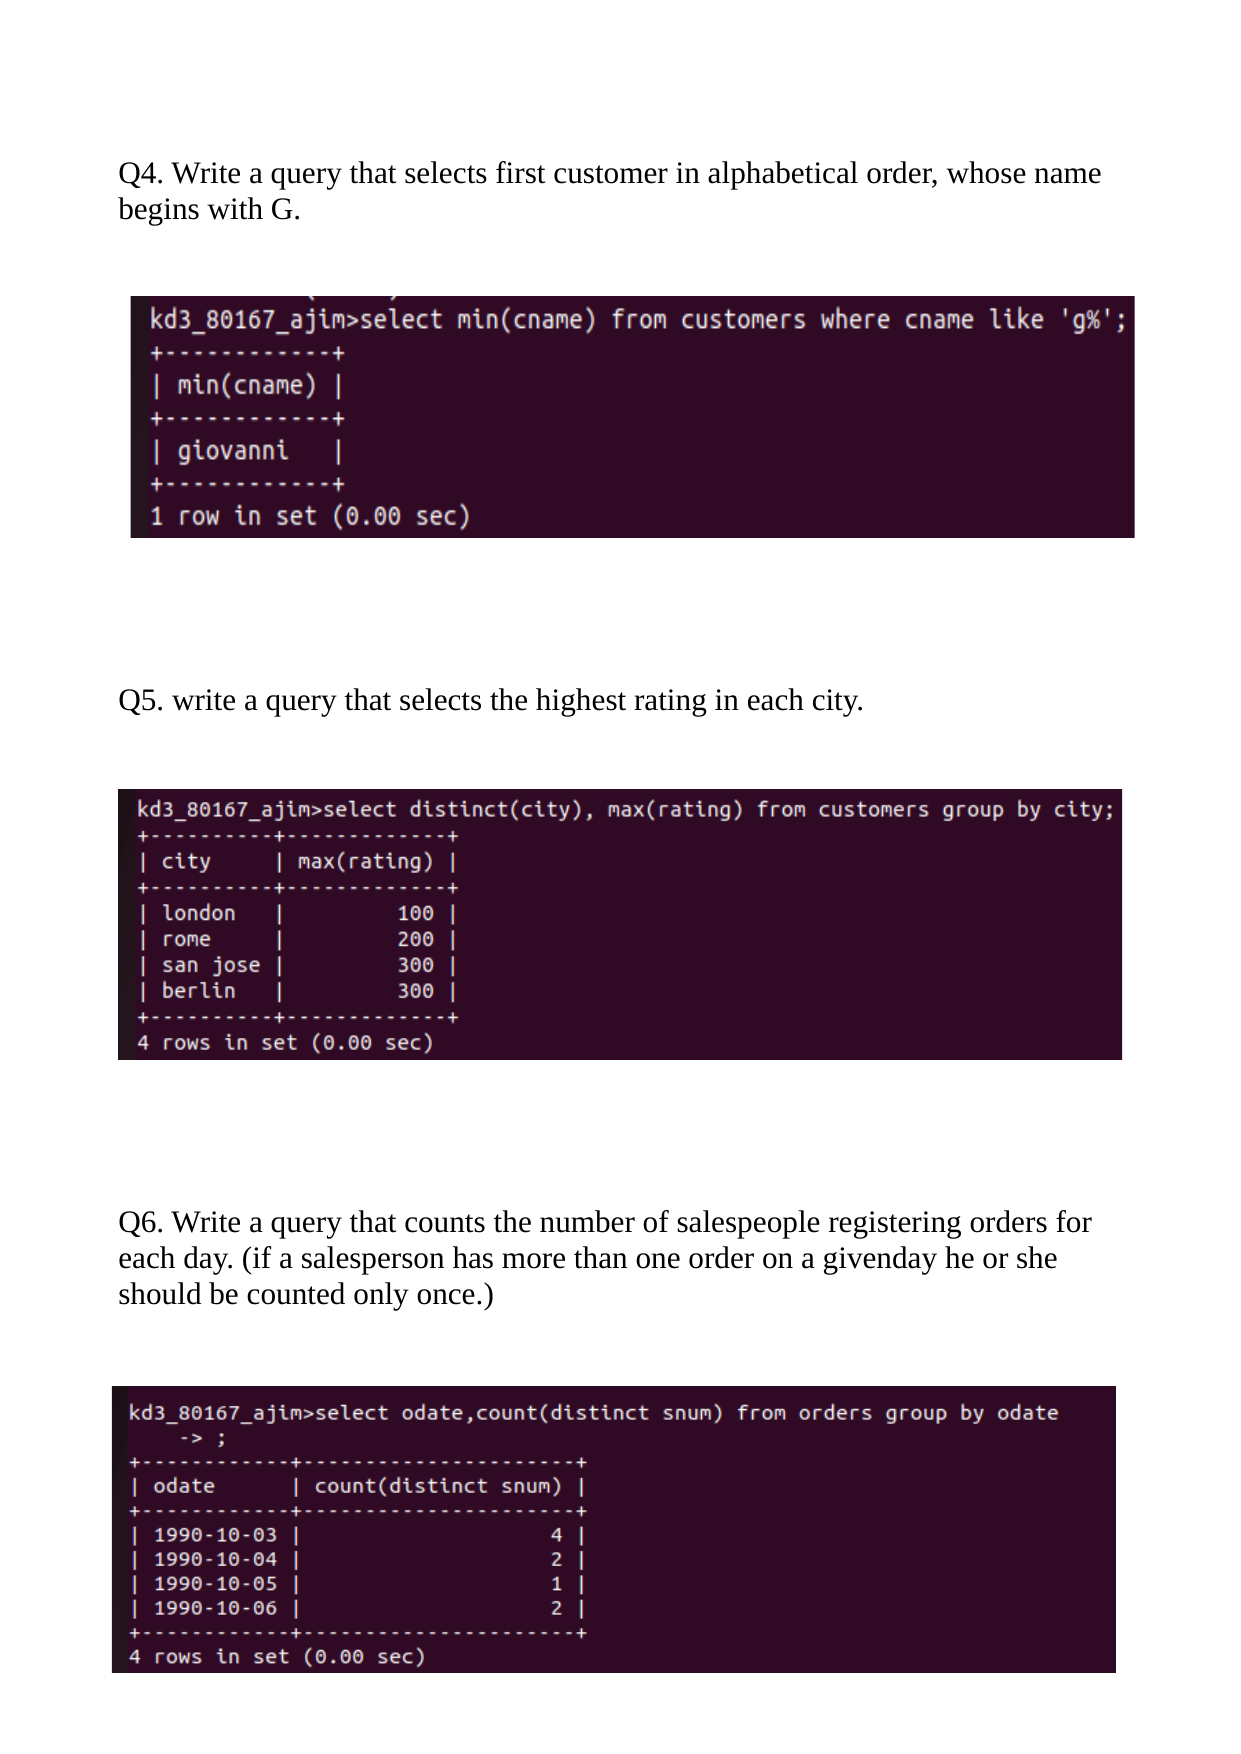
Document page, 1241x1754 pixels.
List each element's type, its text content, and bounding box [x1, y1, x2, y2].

text Q6. Write a query that counts the number of salespeople registering orders for each day. (if a salesperson has more than one order on a givenday he or she should be counted only once.) [118, 1203, 1122, 1311]
text Q4. Write a query that selects first customer in alphabetical order, whose name begins with G. [118, 154, 1122, 226]
picture [118, 789, 1123, 1060]
text Q5. write a query that selects the highest rating in each city. [118, 681, 1122, 717]
picture [130, 296, 1135, 538]
picture [111, 1386, 1116, 1673]
